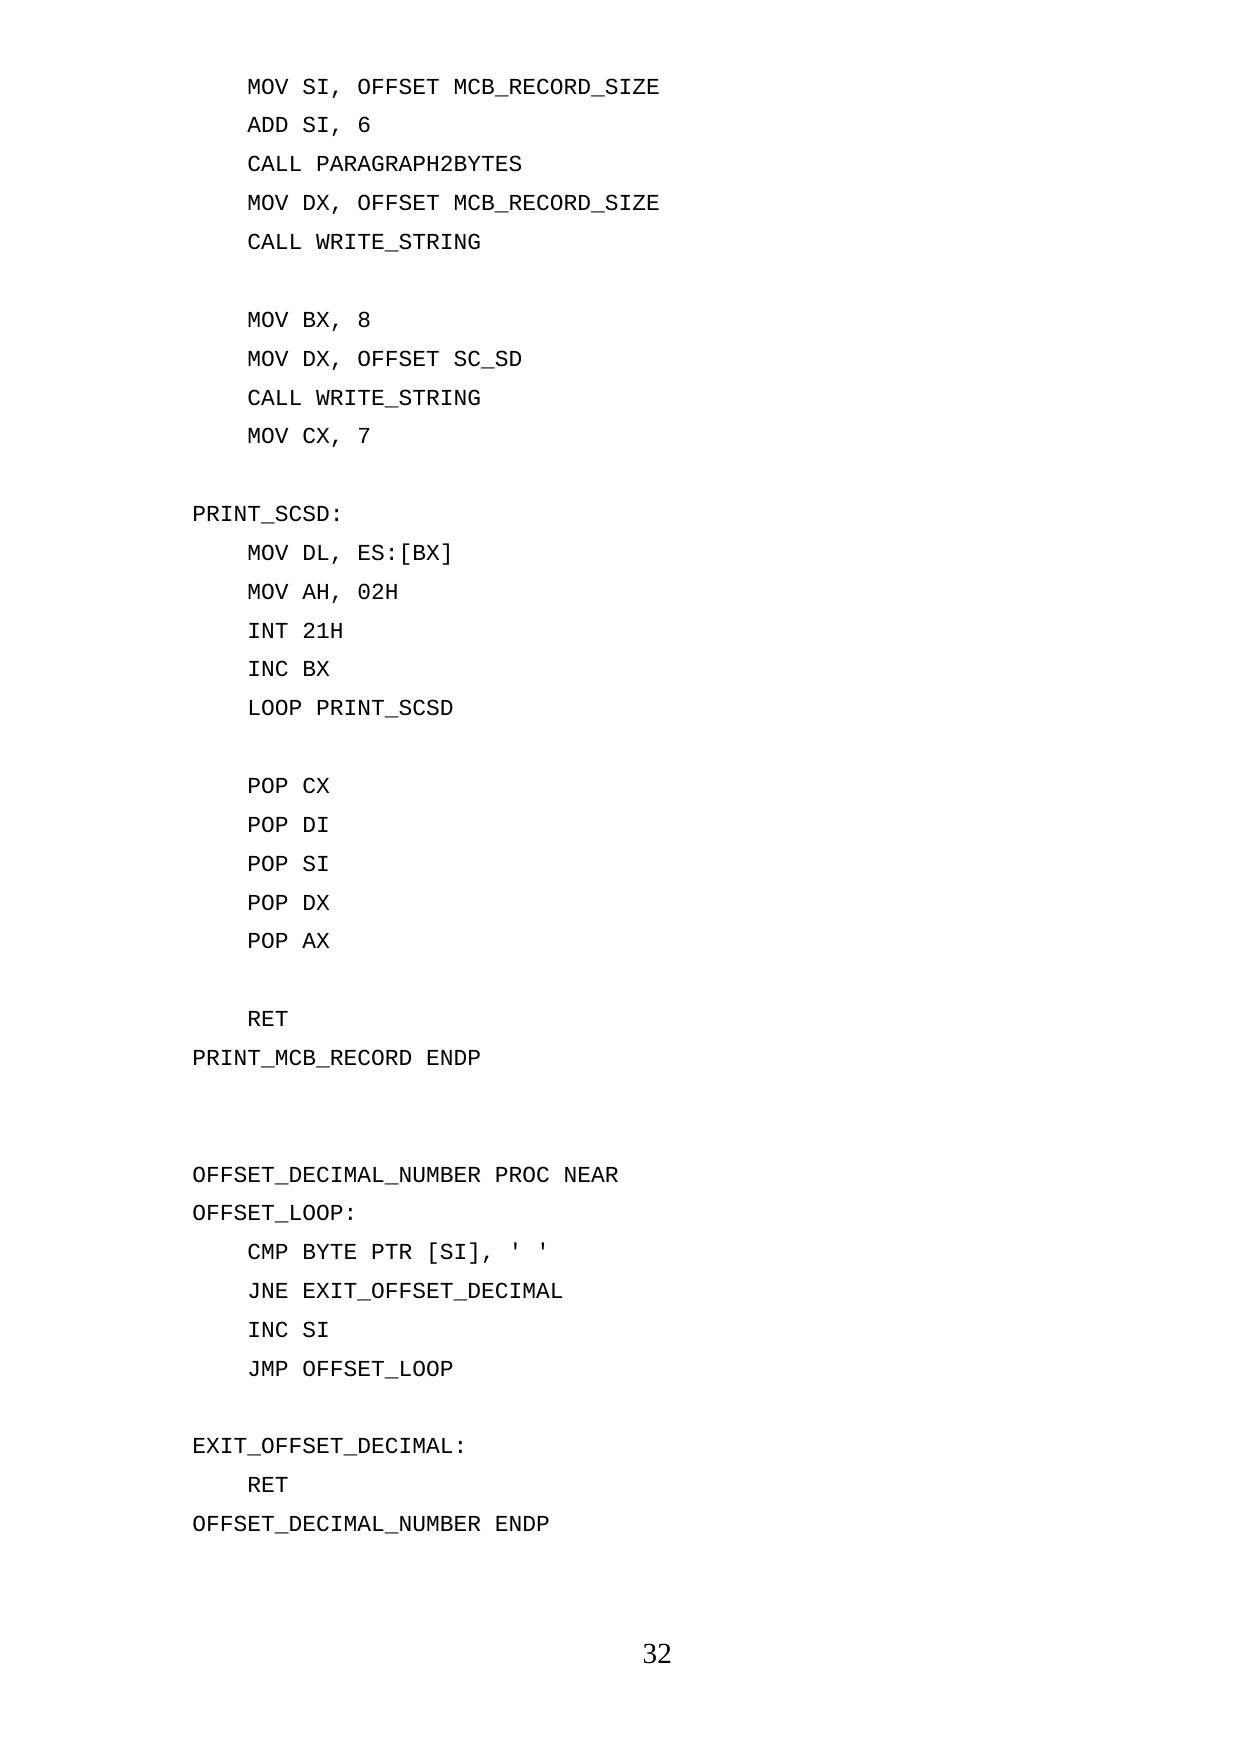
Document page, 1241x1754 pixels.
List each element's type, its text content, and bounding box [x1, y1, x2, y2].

text RET [118, 1474, 1122, 1500]
text PRINT_SCSD: [118, 502, 1122, 528]
text CALL PARAGRAPH2BYTES [118, 153, 1122, 179]
text PRINT_MCB_RECORD ENDP [118, 1046, 1122, 1072]
text INT 21H [118, 619, 1122, 645]
text LOOP PRINT_SCSD [118, 697, 1122, 723]
text RET [118, 1007, 1122, 1033]
text POP AX [118, 930, 1122, 956]
text CALL WRITE_STRING [118, 230, 1122, 256]
text CALL WRITE_STRING [118, 386, 1122, 412]
text JMP OFFSET_LOOP [118, 1357, 1122, 1383]
text MOV SI, OFFSET MCB_RECORD_SIZE [118, 75, 1122, 101]
text CMP BYTE PTR [SI], ' ' [118, 1241, 1122, 1267]
text POP CX [118, 774, 1122, 800]
text OFFSET_LOOP: [118, 1202, 1122, 1228]
text EXIT_OFFSET_DECIMAL: [118, 1435, 1122, 1461]
text OFFSET_DECIMAL_NUMBER PROC NEAR [118, 1163, 1122, 1189]
text MOV BX, 8 [118, 308, 1122, 334]
text OFFSET_DECIMAL_NUMBER ENDP [118, 1513, 1122, 1538]
text POP DI [118, 813, 1122, 839]
text JNE EXIT_OFFSET_DECIMAL [118, 1279, 1122, 1305]
text MOV DL, ES:[BX] [118, 541, 1122, 567]
text INC SI [118, 1318, 1122, 1344]
text MOV AH, 02H [118, 580, 1122, 606]
text ADD SI, 6 [118, 114, 1122, 140]
text MOV DX, OFFSET MCB_RECORD_SIZE [118, 192, 1122, 217]
text INC BX [118, 658, 1122, 684]
text POP SI [118, 852, 1122, 878]
text POP DX [118, 891, 1122, 917]
text MOV CX, 7 [118, 425, 1122, 451]
text MOV DX, OFFSET SC_SD [118, 347, 1122, 373]
